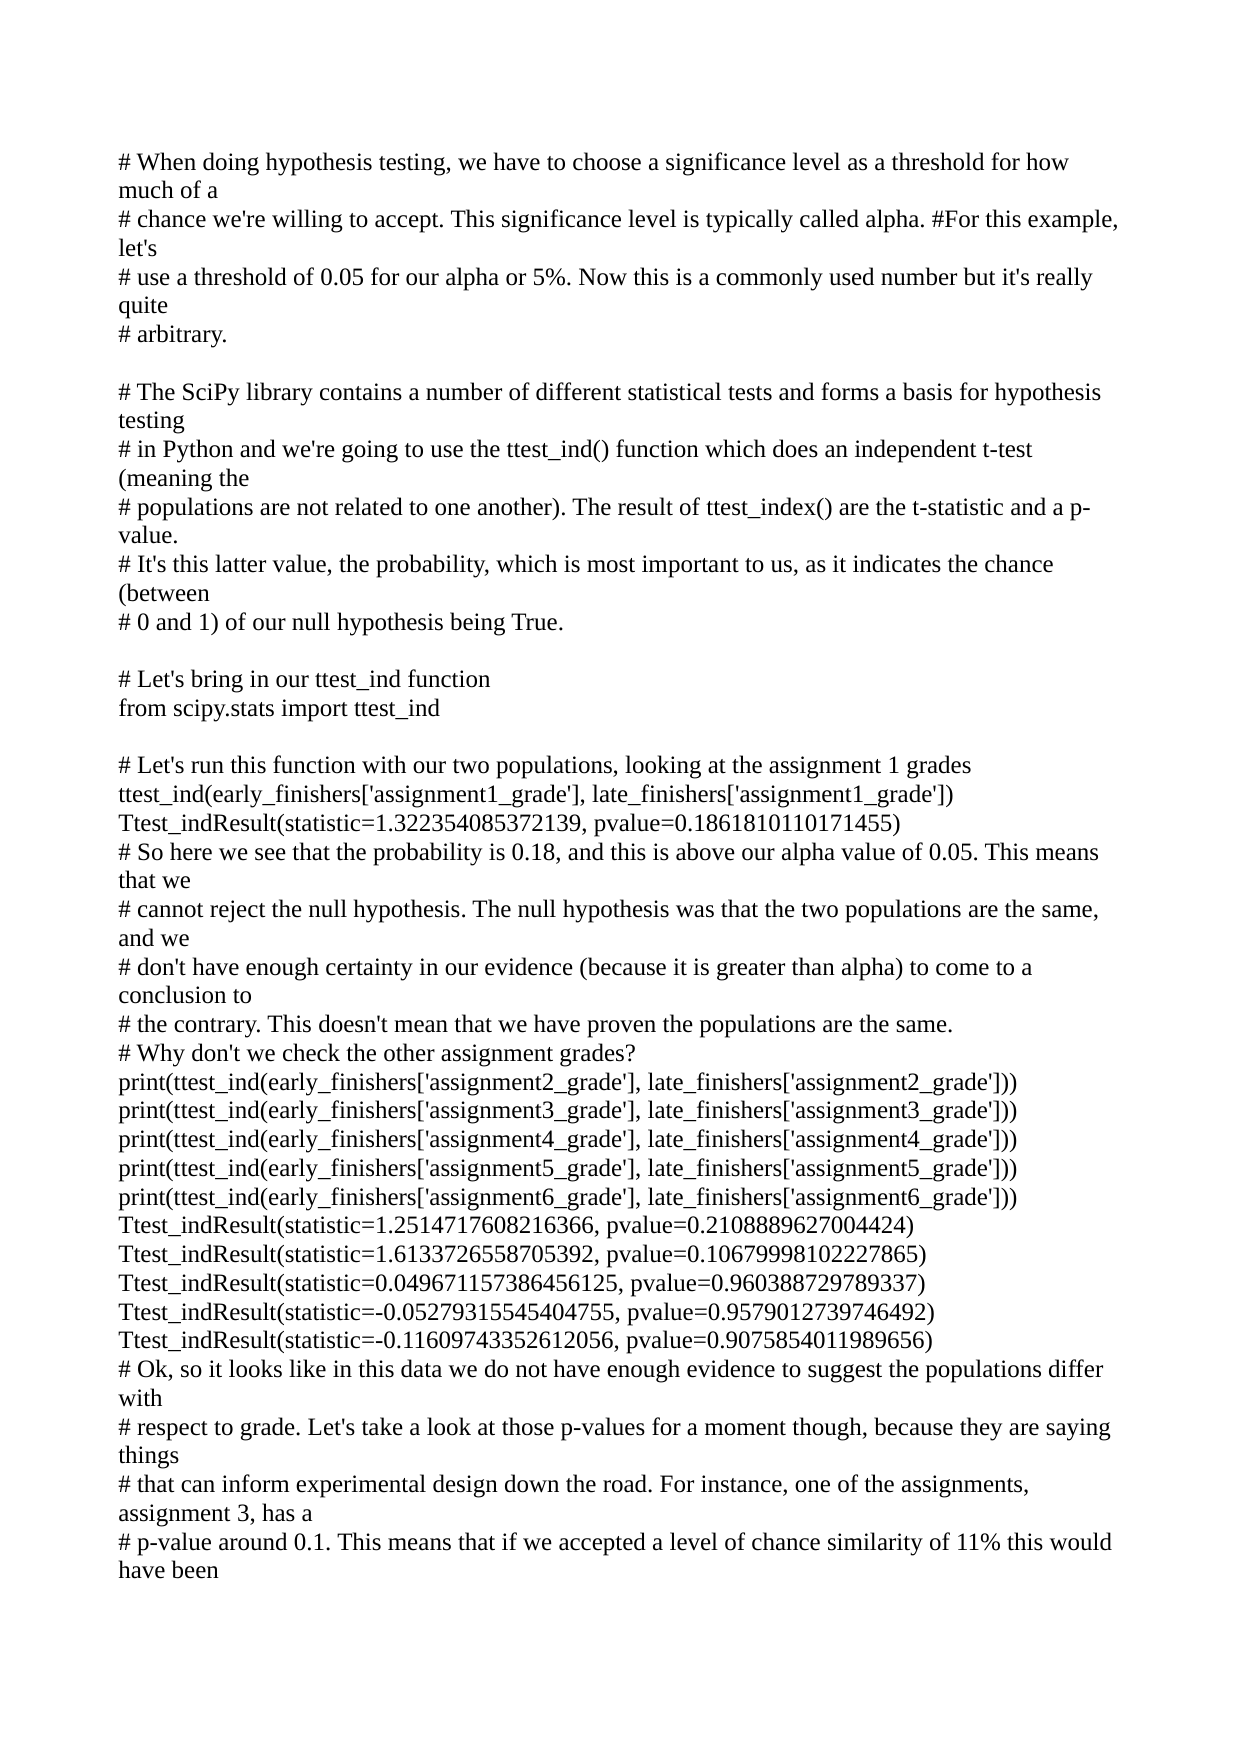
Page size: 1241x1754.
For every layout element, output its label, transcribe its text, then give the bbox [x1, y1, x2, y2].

text # don't have enough certainty in our evidence (because it is greater than alpha) to come to a conclusion to [118, 952, 1122, 1009]
text # It's this latter value, the probability, which is most important to us, as it indicates the chance (between [118, 549, 1122, 607]
text ​ [118, 722, 1122, 751]
text # use a threshold of 0.05 for our alpha or 5%. Now this is a commonly used number but it's really quite [118, 262, 1122, 319]
text print(ttest_ind(early_finishers['assignment2_grade'], late_finishers['assignment2_grade'])) [118, 1067, 1122, 1096]
text ​ [118, 118, 1122, 147]
text Ttest_indResult(statistic=-0.05279315545404755, pvalue=0.9579012739746492) [118, 1297, 1122, 1326]
text # arbitrary. [118, 319, 1122, 348]
text # cannot reject the null hypothesis. The null hypothesis was that the two populations are the same, and we [118, 894, 1122, 952]
text from scipy.stats import ttest_ind [118, 693, 1122, 722]
text # chance we're willing to accept. This significance level is typically called alpha. #For this example, let's [118, 204, 1122, 262]
text # Ok, so it looks like in this data we do not have enough evidence to suggest the populations differ with [118, 1354, 1122, 1412]
text # Why don't we check the other assignment grades? [118, 1038, 1122, 1067]
text Ttest_indResult(statistic=-0.11609743352612056, pvalue=0.9075854011989656) [118, 1326, 1122, 1354]
text ttest_ind(early_finishers['assignment1_grade'], late_finishers['assignment1_grade']) [118, 779, 1122, 808]
text print(ttest_ind(early_finishers['assignment4_grade'], late_finishers['assignment4_grade'])) [118, 1124, 1122, 1153]
text # Let's run this function with our two populations, looking at the assignment 1 grades [118, 751, 1122, 779]
text # the contrary. This doesn't mean that we have proven the populations are the same. [118, 1009, 1122, 1038]
text # populations are not related to one another). The result of ttest_index() are the t-statistic and a p-value. [118, 492, 1122, 549]
text # The SciPy library contains a number of different statistical tests and forms a basis for hypothesis testing [118, 377, 1122, 434]
text Ttest_indResult(statistic=1.322354085372139, pvalue=0.1861810110171455) [118, 808, 1122, 837]
text Ttest_indResult(statistic=1.2514717608216366, pvalue=0.2108889627004424) [118, 1211, 1122, 1239]
text # So here we see that the probability is 0.18, and this is above our alpha value of 0.05. This means that we [118, 837, 1122, 894]
text # When doing hypothesis testing, we have to choose a significance level as a threshold for how much of a [118, 147, 1122, 204]
text # 0 and 1) of our null hypothesis being True. [118, 607, 1122, 636]
text # in Python and we're going to use the ttest_ind() function which does an independent t-test (meaning the [118, 434, 1122, 492]
text # Let's bring in our ttest_ind function [118, 664, 1122, 693]
text ​ [118, 636, 1122, 664]
text ​ [118, 348, 1122, 377]
text Ttest_indResult(statistic=1.6133726558705392, pvalue=0.10679998102227865) [118, 1239, 1122, 1268]
text print(ttest_ind(early_finishers['assignment6_grade'], late_finishers['assignment6_grade'])) [118, 1182, 1122, 1211]
text # respect to grade. Let's take a look at those p-values for a moment though, because they are saying things [118, 1412, 1122, 1469]
text # that can inform experimental design down the road. For instance, one of the assignments, assignment 3, has a [118, 1469, 1122, 1527]
text # p-value around 0.1. This means that if we accepted a level of chance similarity of 11% this would have been [118, 1527, 1122, 1584]
text print(ttest_ind(early_finishers['assignment3_grade'], late_finishers['assignment3_grade'])) [118, 1096, 1122, 1124]
text print(ttest_ind(early_finishers['assignment5_grade'], late_finishers['assignment5_grade'])) [118, 1153, 1122, 1182]
text Ttest_indResult(statistic=0.049671157386456125, pvalue=0.960388729789337) [118, 1268, 1122, 1297]
